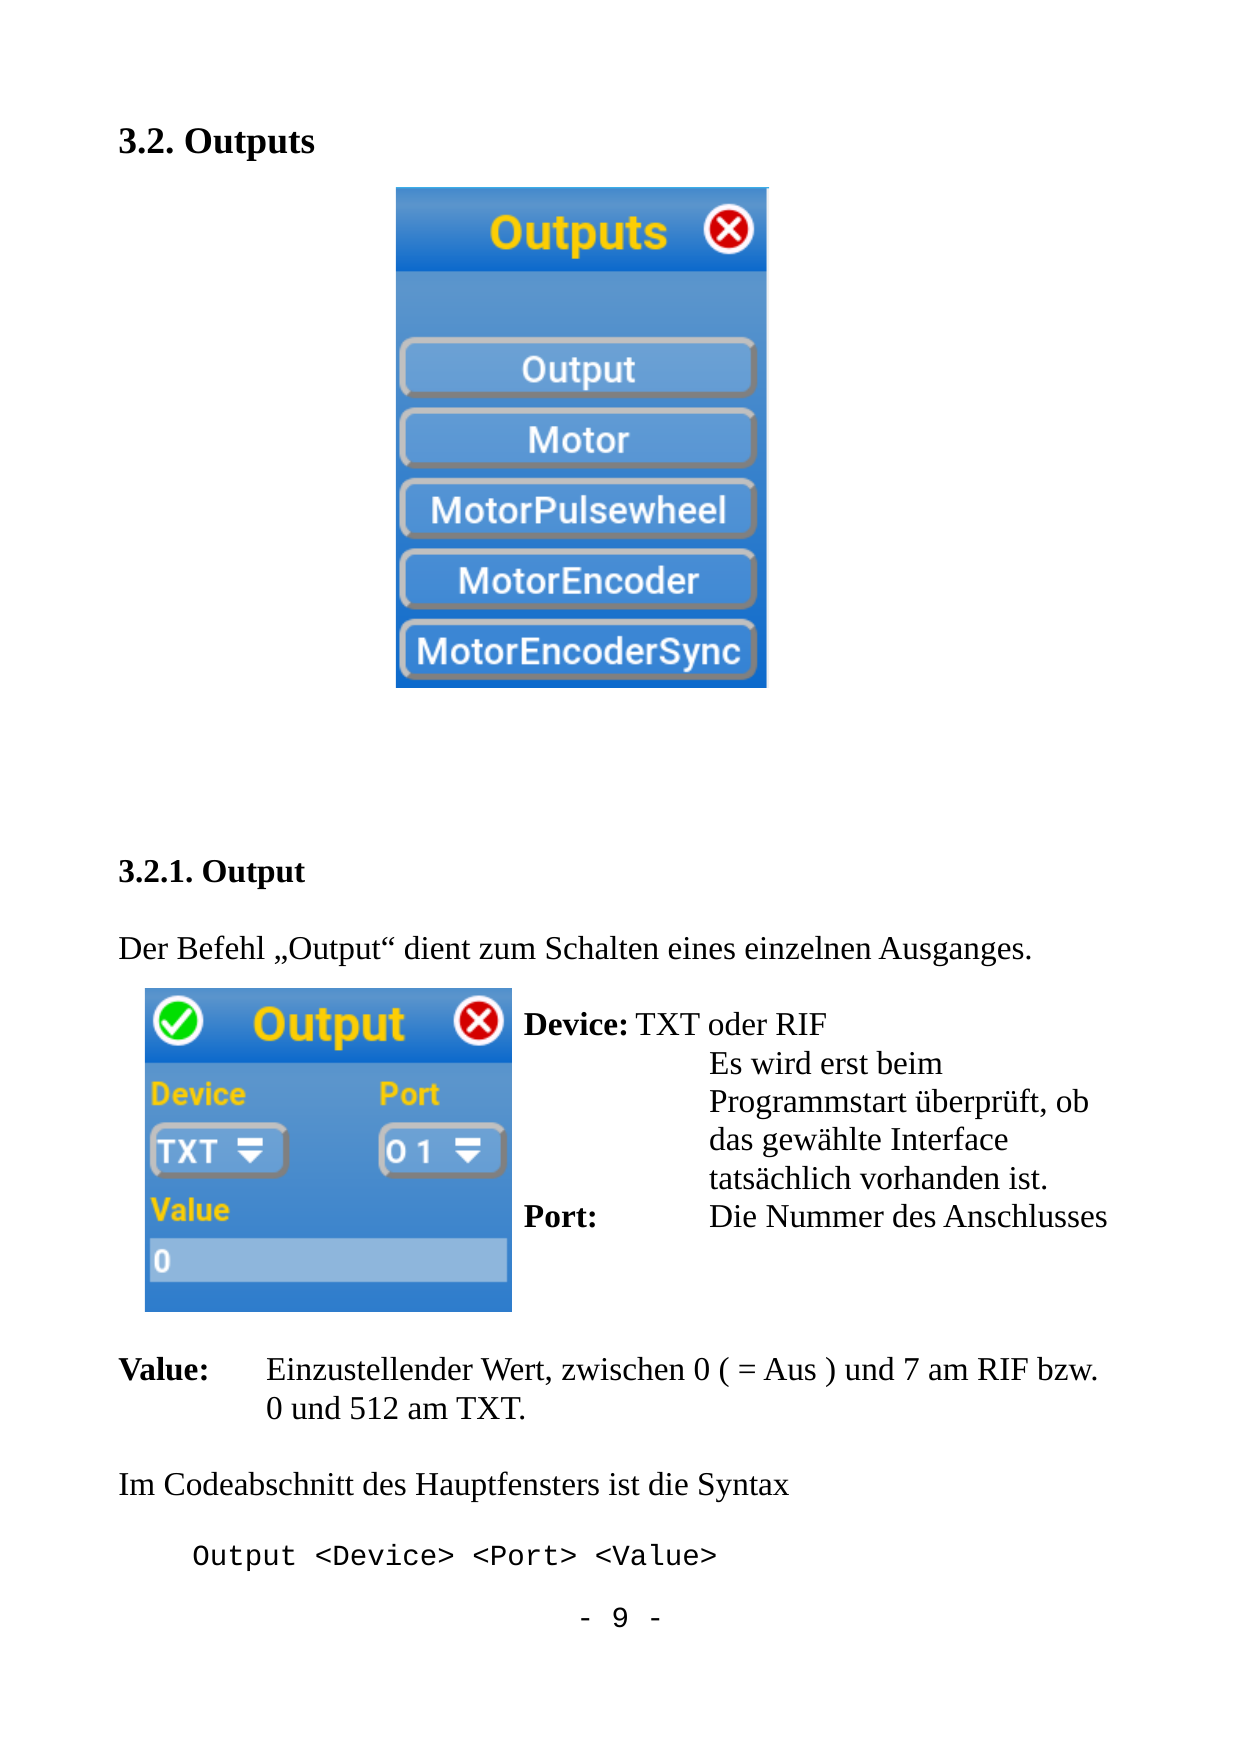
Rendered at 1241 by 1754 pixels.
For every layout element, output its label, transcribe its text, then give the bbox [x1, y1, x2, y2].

text [118, 1043, 144, 1196]
text [118, 1004, 144, 1043]
text 3.2. Outputs [118, 118, 1122, 161]
text 3.2.1. Output [118, 851, 1122, 889]
text Der Befehl „Output“ dient zum Schalten eines einzelnen Ausganges. [118, 928, 1122, 966]
text Im Codeabschnitt des Hauptfensters ist die Syntax [118, 1464, 1122, 1503]
text [118, 1196, 144, 1234]
text Output <Device> <Port> <Value> [118, 1541, 1122, 1574]
picture [144, 988, 512, 1312]
text Device: TXT oder RIF [512, 1004, 1122, 1043]
text Es wird erst beim Programmstart überprüft, ob das gewählte Interface tatsächlich vorhanden ist. [512, 1043, 1122, 1196]
picture [395, 187, 770, 688]
text Port: Die Nummer des Anschlusses [512, 1196, 1122, 1234]
text Value: Einzustellender Wert, zwischen 0 ( = Aus ) und 7 am RIF bzw. 0 und 512 am TXT. [118, 1349, 1122, 1426]
